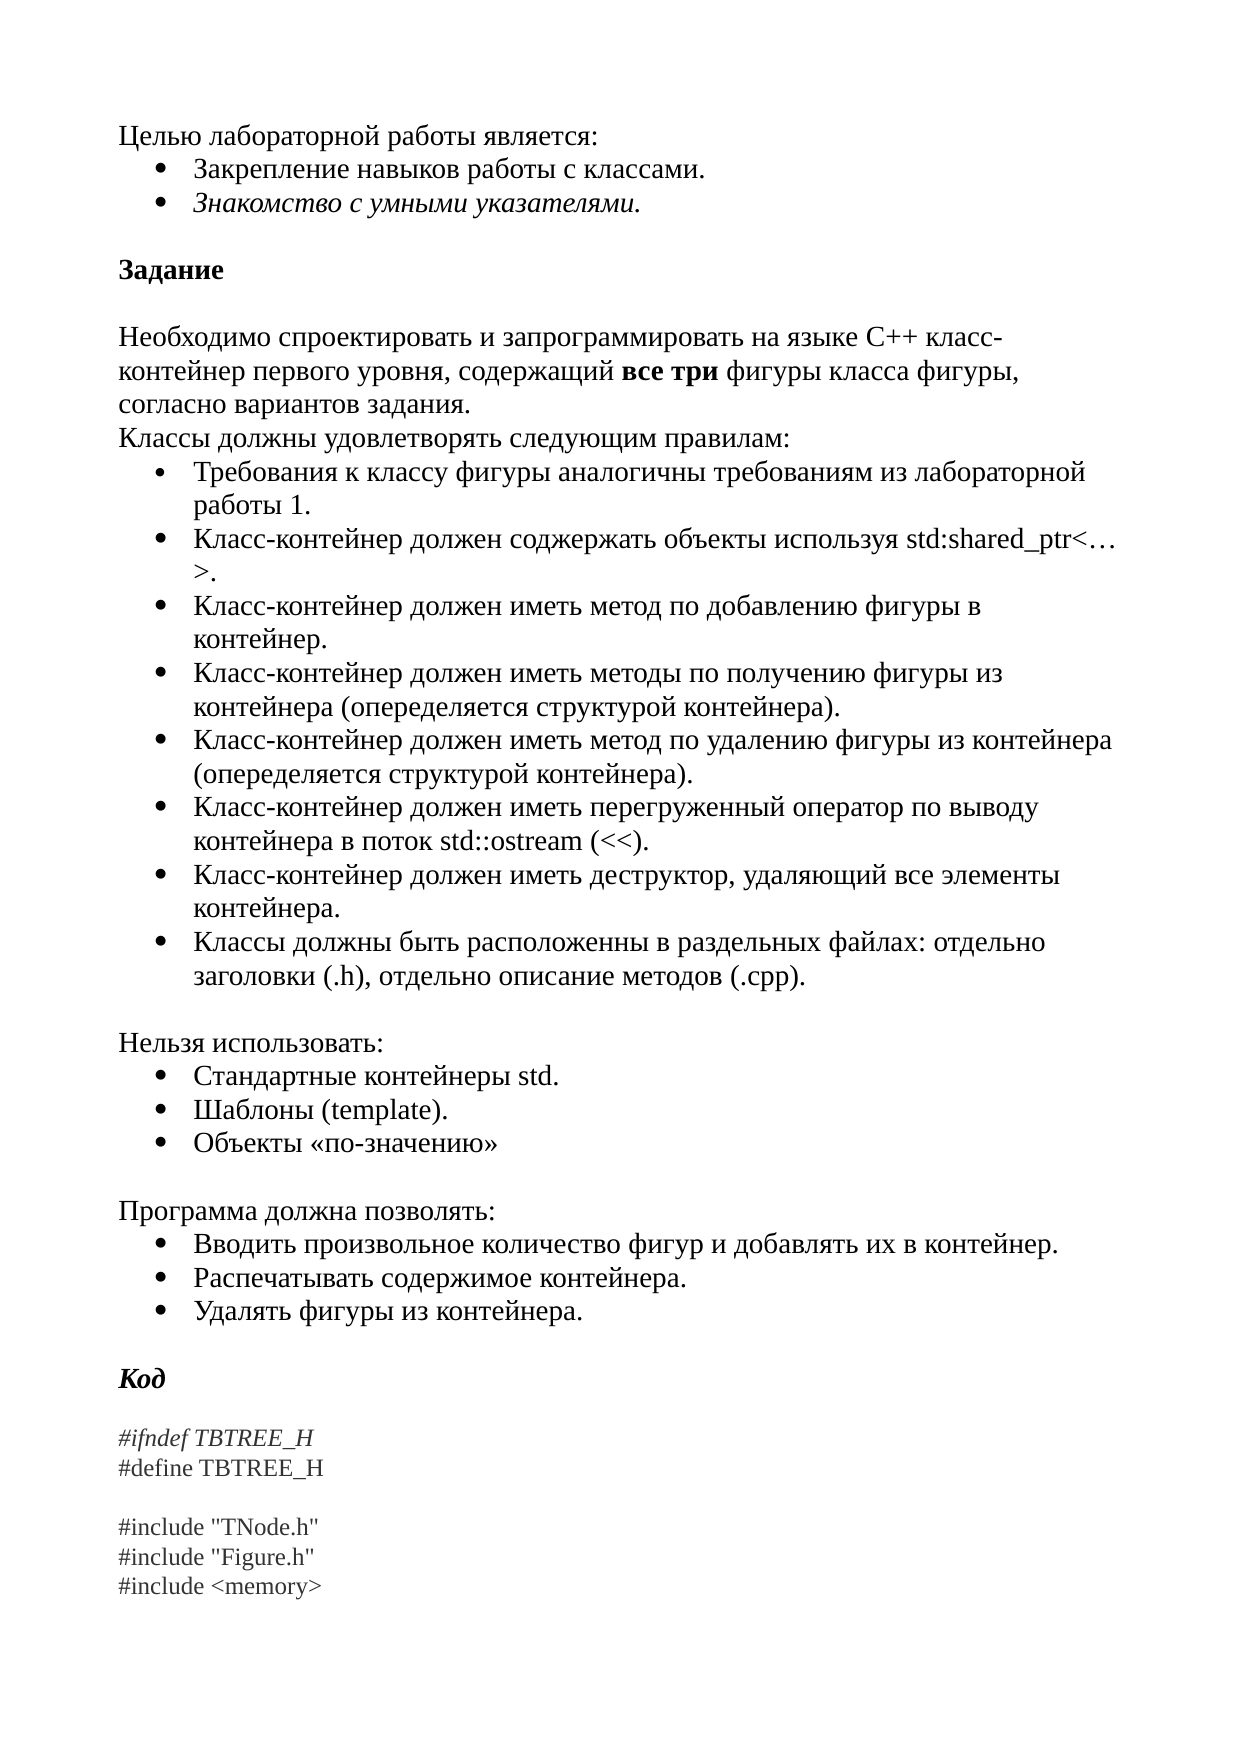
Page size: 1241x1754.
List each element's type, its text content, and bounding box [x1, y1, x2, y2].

list Удалять фигуры из контейнера. [156, 1293, 1122, 1327]
text #include <memory> [118, 1571, 1122, 1600]
text Целью лабораторной работы является: [118, 118, 1122, 152]
list Класс-контейнер должен иметь метод по добавлению фигуры в контейнер. [156, 588, 1122, 655]
list Требования к классу фигуры аналогичны требованиям из лабораторной работы 1. [156, 454, 1122, 521]
list Знакомство с умными указателями. [156, 185, 1122, 219]
text #include "TNode.h" [118, 1511, 1122, 1541]
text #ifndef TBTREE_H [118, 1423, 1122, 1452]
list Шаблоны (template). [156, 1092, 1122, 1126]
list Класс-контейнер должен иметь перегруженный оператор по выводу контейнера в поток std::ostream (<<). [156, 789, 1122, 857]
list Класс-контейнер должен иметь деструктор, удаляющий все элементы контейнера. [156, 857, 1122, 924]
list Классы должны быть расположенны в раздельных файлах: отдельно заголовки (.h), отдельно описание методов (.cpp). [156, 924, 1122, 991]
list Задание [118, 252, 1122, 286]
list Вводить произвольное количество фигур и добавлять их в контейнер. [156, 1226, 1122, 1260]
list Класс-контейнер должен иметь методы по получению фигуры из контейнера (опеределяется структурой контейнера). [156, 655, 1122, 722]
list Стандартные контейнеры std. [156, 1058, 1122, 1092]
list Распечатывать содержимое контейнера. [156, 1260, 1122, 1293]
list Класс-контейнер должен соджержать объекты используя std:shared_ptr<…>. [156, 521, 1122, 588]
list Объекты «по-значению» [156, 1126, 1122, 1159]
text Классы должны удовлетворять следующим правилам: [118, 420, 1122, 454]
text Необходимо спроектировать и запрограммировать на языке C++ класс-контейнер первого уровня, содержащий все три фигуры класса фигуры, согласно вариантов задания. [118, 319, 1122, 420]
text #define TBTREE_H [118, 1452, 1122, 1481]
list Закрепление навыков работы с классами. [156, 152, 1122, 185]
text #include "Figure.h" [118, 1541, 1122, 1571]
list Класс-контейнер должен иметь метод по удалению фигуры из контейнера (опеределяется структурой контейнера). [156, 722, 1122, 789]
text Нельзя использовать: [118, 1025, 1122, 1058]
text Код [118, 1361, 1122, 1394]
text Программа должна позволять: [118, 1193, 1122, 1226]
